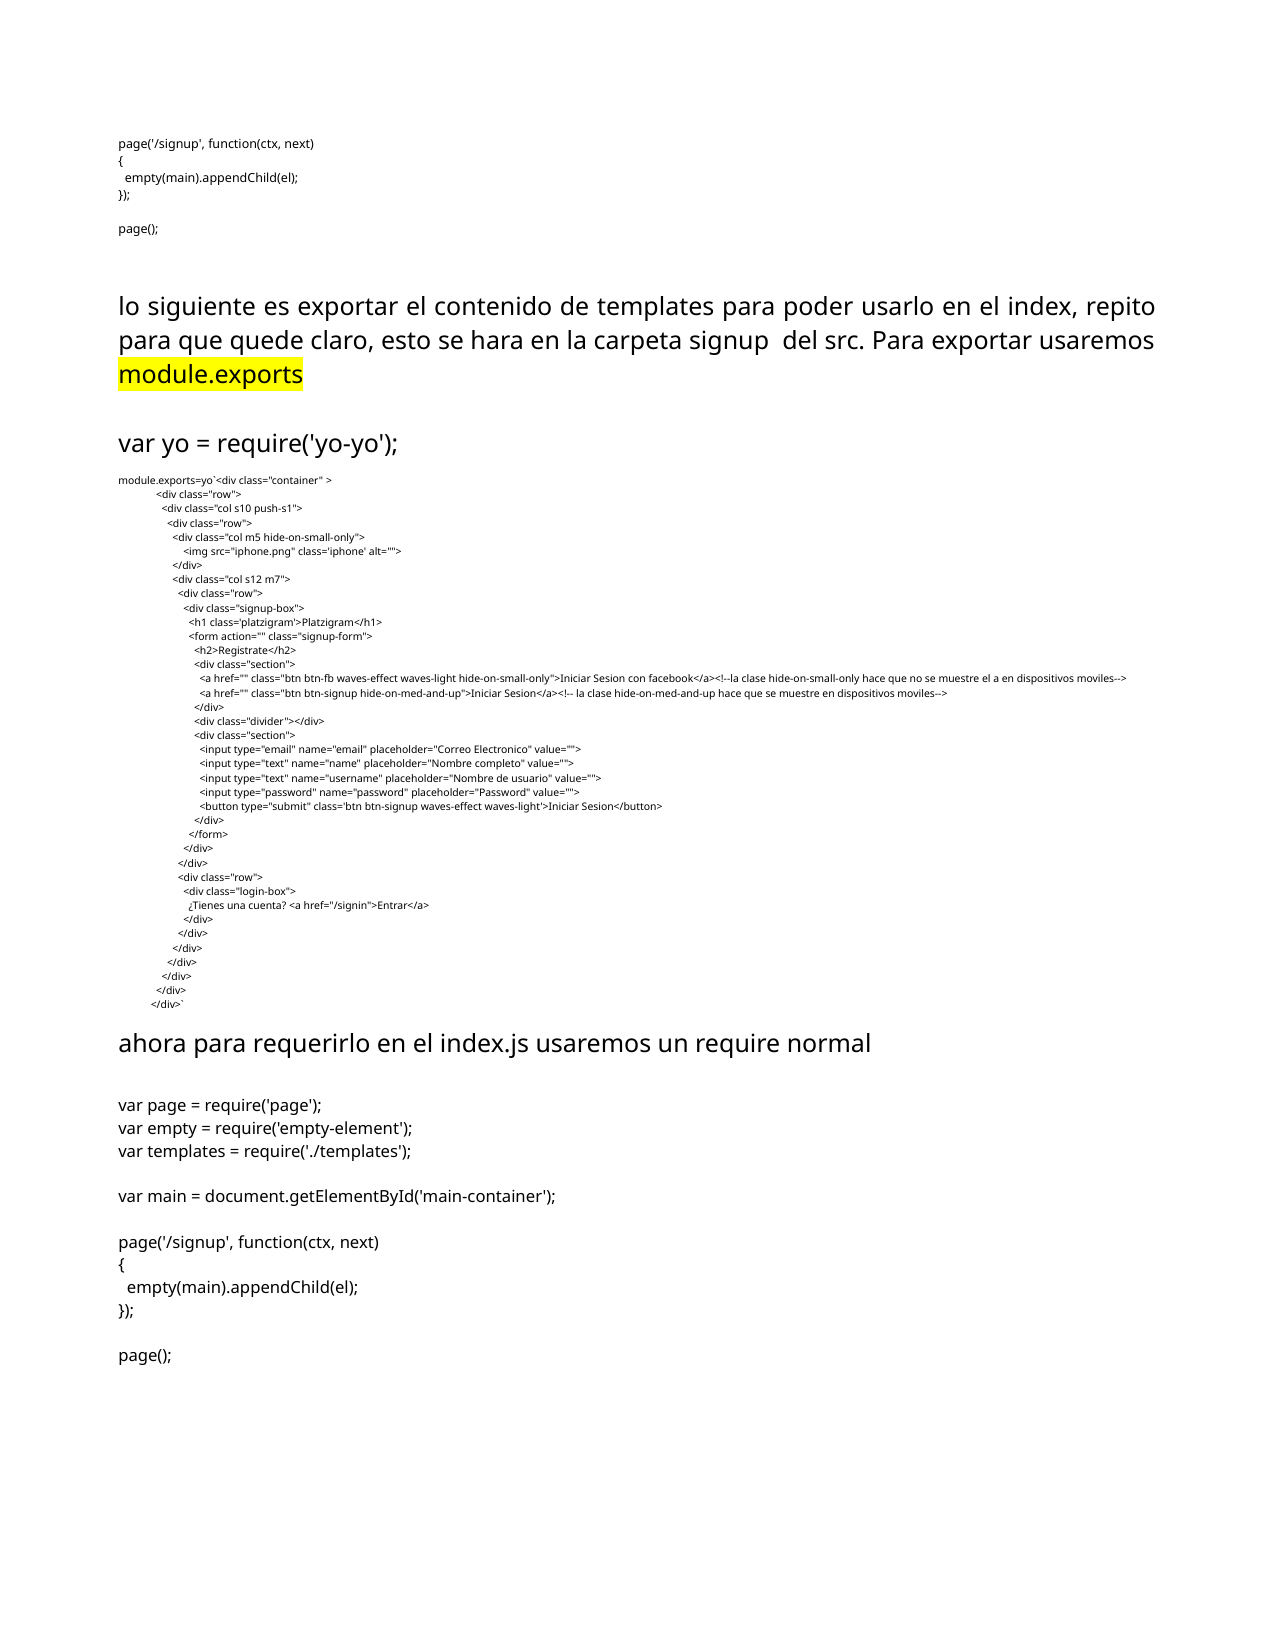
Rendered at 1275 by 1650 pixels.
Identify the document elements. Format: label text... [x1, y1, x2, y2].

text </div> [118, 941, 1157, 955]
text </div> [118, 813, 1157, 828]
text </div> [118, 969, 1157, 983]
text <div class="divider"></div> [118, 714, 1157, 728]
text <input type="text" name="username" placeholder="Nombre de usuario" value=""> [118, 771, 1157, 785]
text <div class="signup-box"> [118, 601, 1157, 615]
text <div class="section"> [118, 728, 1157, 743]
text ¿Tienes una cuenta? <a href="/signin">Entrar</a> [118, 898, 1157, 913]
text <a href="" class="btn btn-fb waves-effect waves-light hide-on-small-only">Iniciar Sesion con facebook</a><!--la clase hide-on-small-only hace que no se muestre el a en dispositivos moviles--> [118, 672, 1157, 686]
text var page = require('page'); [118, 1094, 1157, 1117]
text <form action="" class="signup-form"> [118, 629, 1157, 643]
text </div> [118, 558, 1157, 573]
text }); [118, 1298, 1157, 1321]
text page('/signup', function(ctx, next) [118, 1230, 1157, 1253]
text ahora para requerirlo en el index.js usaremos un require normal [118, 1026, 1157, 1060]
text }); [118, 186, 1157, 203]
text <div class="login-box"> [118, 884, 1157, 898]
text </form> [118, 828, 1157, 842]
text </div> [118, 842, 1157, 856]
text var empty = require('empty-element'); [118, 1117, 1157, 1139]
text <img src="iphone.png" class='iphone' alt=""> [118, 544, 1157, 558]
text <div class="col s12 m7"> [118, 573, 1157, 587]
text </div> [118, 856, 1157, 870]
text <h2>Registrate</h2> [118, 643, 1157, 658]
text module.exports=yo`<div class="container" > [118, 473, 1157, 488]
text </div> [118, 700, 1157, 714]
text <div class="row"> [118, 870, 1157, 884]
text var templates = require('./templates'); [118, 1139, 1157, 1162]
text var main = document.getElementById('main-container'); [118, 1185, 1157, 1208]
text <input type="email" name="email" placeholder="Correo Electronico" value=""> [118, 743, 1157, 757]
text lo siguiente es exportar el contenido de templates para poder usarlo en el index, repito para que quede claro, esto se hara en la carpeta signup del src. Para exportar usaremos module.exports [118, 289, 1157, 391]
text <div class="col s10 push-s1"> [118, 502, 1157, 516]
text </div>` [118, 998, 1157, 1012]
text <div class="col m5 hide-on-small-only"> [118, 530, 1157, 544]
text empty(main).appendChild(el); [118, 169, 1157, 186]
text <button type="submit" class='btn btn-signup waves-effect waves-light'>Iniciar Sesion</button> [118, 799, 1157, 813]
text </div> [118, 983, 1157, 998]
text <div class="row"> [118, 488, 1157, 502]
text </div> [118, 913, 1157, 927]
text </div> [118, 955, 1157, 969]
text <div class="row"> [118, 516, 1157, 530]
text empty(main).appendChild(el); [118, 1276, 1157, 1298]
text var yo = require('yo-yo'); [118, 425, 1157, 459]
text <a href="" class="btn btn-signup hide-on-med-and-up">Iniciar Sesion</a><!-- la clase hide-on-med-and-up hace que se muestre en dispositivos moviles--> [118, 686, 1157, 700]
text page(); [118, 221, 1157, 238]
text <input type="text" name="name" placeholder="Nombre completo" value=""> [118, 757, 1157, 771]
text page(); [118, 1344, 1157, 1367]
text <div class="row"> [118, 587, 1157, 601]
text <div class="section"> [118, 658, 1157, 672]
text </div> [118, 927, 1157, 941]
text { [118, 152, 1157, 169]
text { [118, 1253, 1157, 1276]
text <input type="password" name="password" placeholder="Password" value=""> [118, 785, 1157, 799]
text page('/signup', function(ctx, next) [118, 135, 1157, 152]
text <h1 class='platzigram'>Platzigram</h1> [118, 615, 1157, 629]
